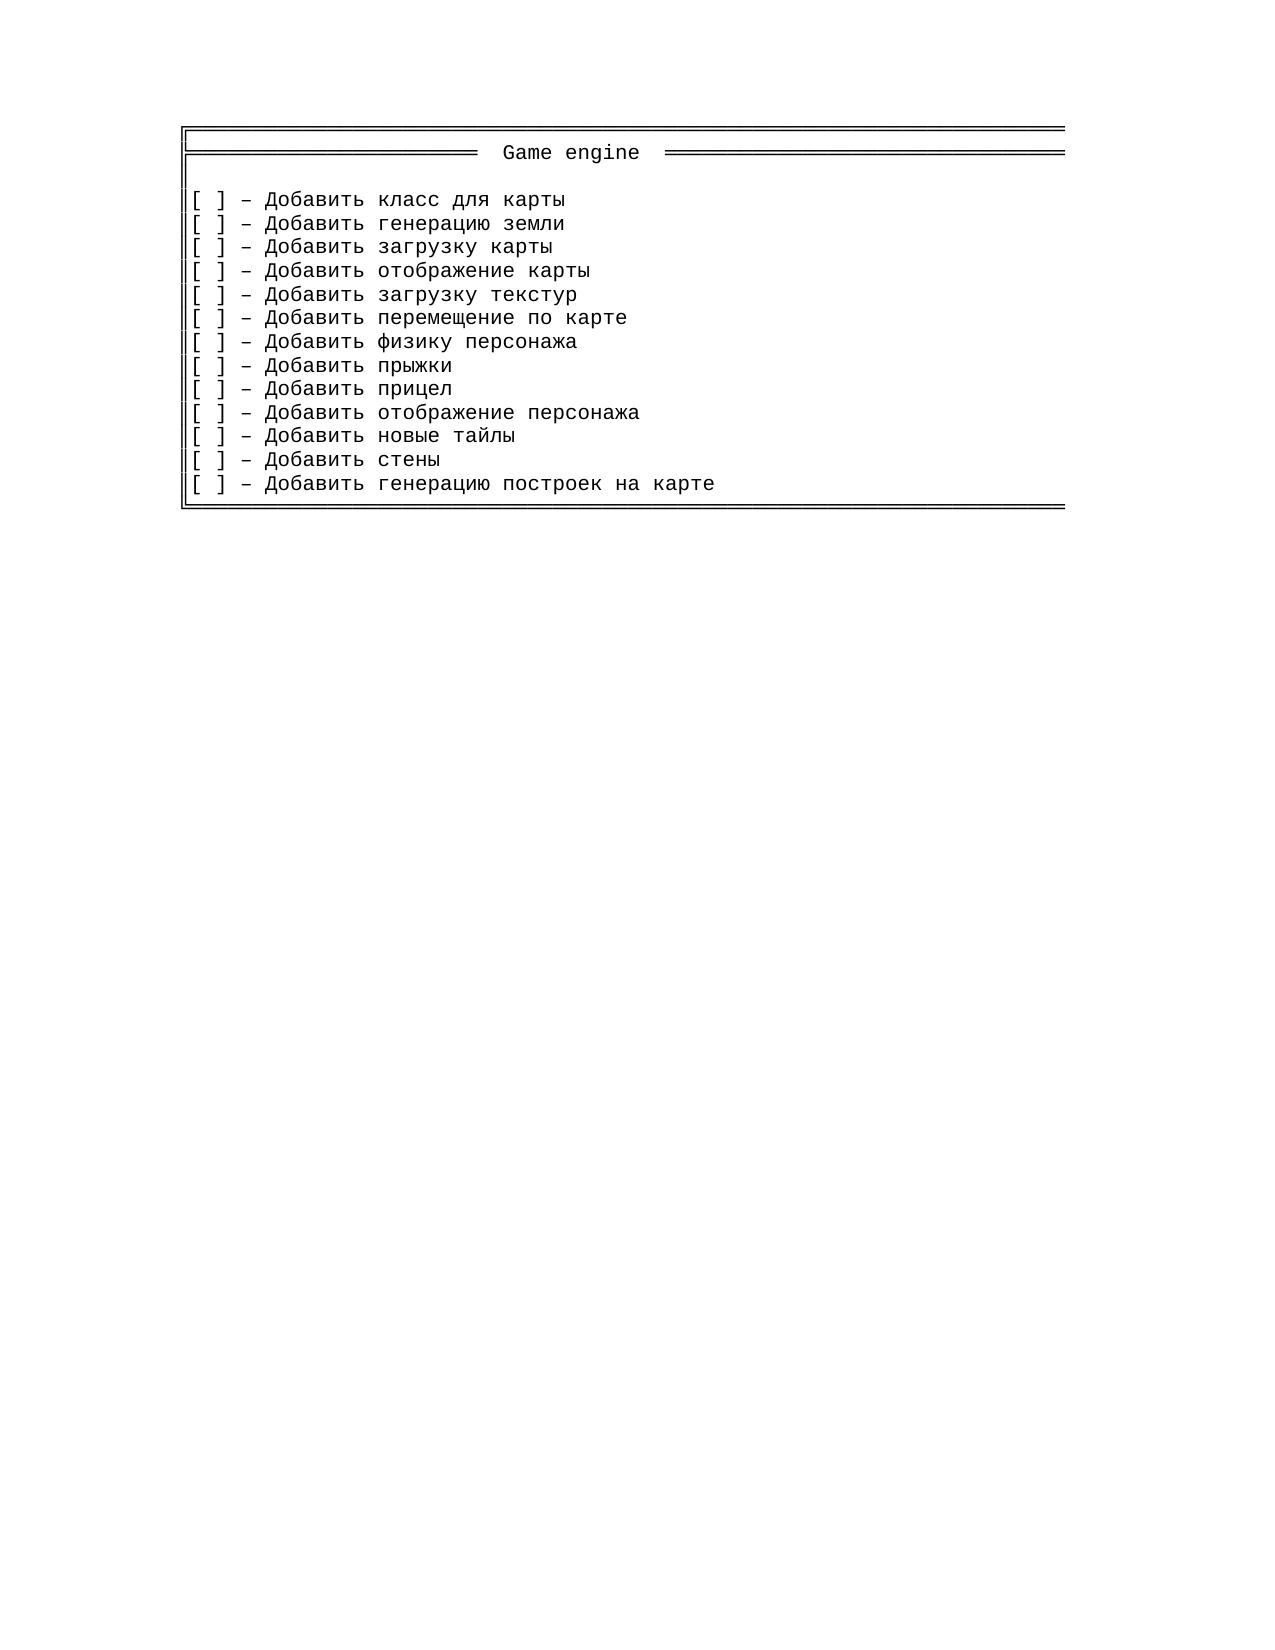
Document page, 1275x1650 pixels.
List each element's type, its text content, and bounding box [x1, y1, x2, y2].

text ║[ ] – Добавить отображение персонажа [186, 402, 1186, 426]
text ║[ ] – Добавить отображение карты [177, 260, 1186, 284]
text ║[ ] – Добавить перемещение по карте [177, 307, 1186, 331]
text ╚══════════════════════════════════════════════════════════════════════ [177, 496, 1186, 520]
text ╠═══════════════════════ Game engine ════════════════════════════════ [182, 142, 1186, 165]
text ║[ ] – Добавить класс для карты [177, 189, 1186, 213]
text ║[ ] – Добавить генерацию построек на карте [186, 473, 1186, 496]
text ║[ ] – Добавить генерацию земли [186, 213, 1186, 236]
text ║[ ] – Добавить загрузку текстур [186, 284, 1186, 307]
text ║[ ] – Добавить прицел [177, 378, 1186, 402]
text ╔══════════════════════════════════════════════════════════════════════ [177, 118, 1186, 142]
text ║[ ] – Добавить прыжки [177, 354, 1186, 378]
text ║[ ] – Добавить загрузку карты [177, 236, 1186, 260]
text ║[ ] – Добавить новые тайлы [177, 426, 1186, 449]
text ║ [177, 165, 1186, 189]
text ║[ ] – Добавить физику персонажа [186, 331, 1186, 354]
text ║[ ] – Добавить стены [177, 449, 1186, 473]
